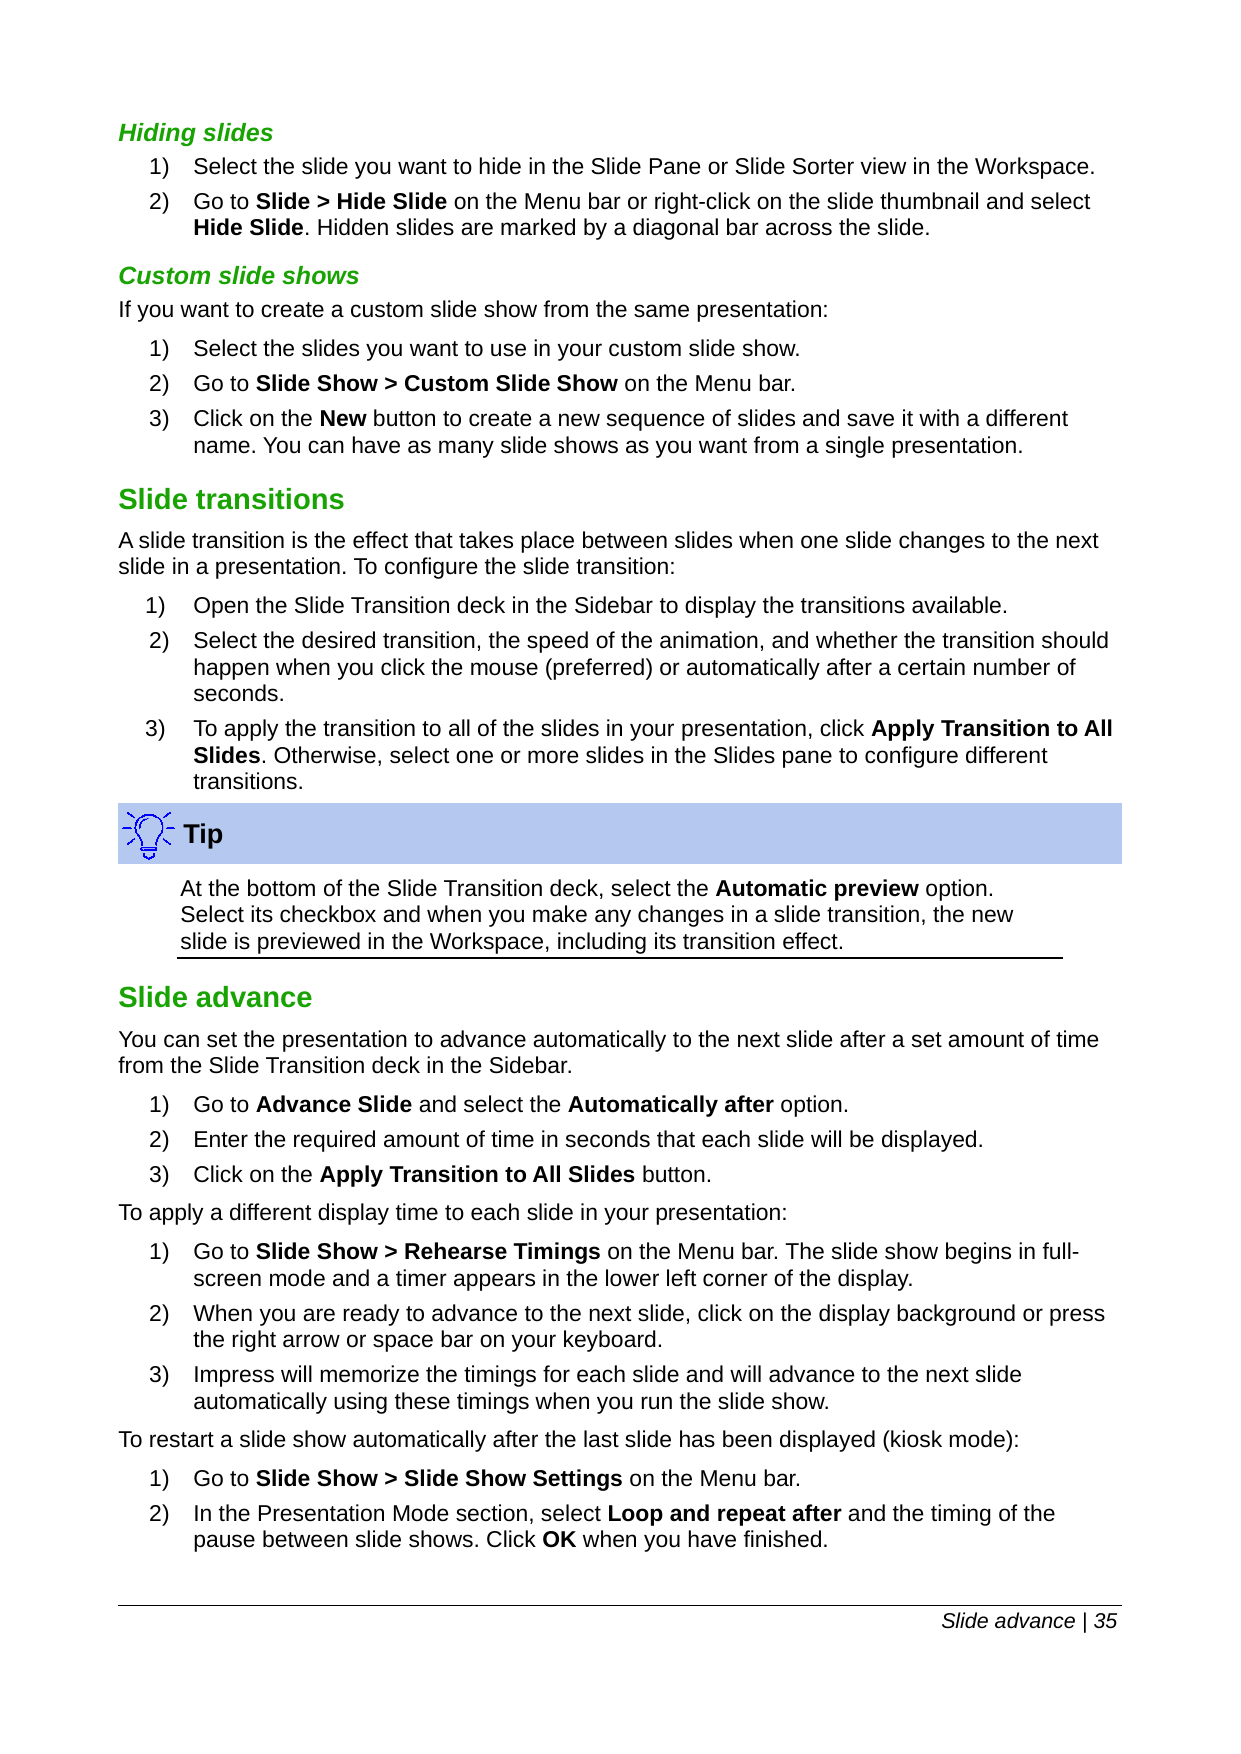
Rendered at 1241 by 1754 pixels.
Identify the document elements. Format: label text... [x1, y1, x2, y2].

subtitle Slide transitions [118, 482, 1122, 515]
list When you are ready to advance to the next slide, click on the display background or press the right arrow or space bar on your keyboard. [169, 1300, 1122, 1352]
subtitle Hiding slides [118, 118, 1122, 147]
list Impress will memorize the timings for each slide and will advance to the next slide automatically using these timings when you run the slide show. [169, 1361, 1122, 1414]
list Select the slides you want to use in your custom slide show. [169, 335, 1122, 361]
list To apply a different display time to each slide in your presentation: [118, 1199, 1122, 1226]
list In the Presentation Mode section, select Loop and repeat after and the timing of the pause between slide shows. Click OK when you have finished. [169, 1500, 1122, 1552]
list Click on the New button to create a new sequence of slides and save it with a different name. You can have as many slide shows as you want from a single presentation. [169, 405, 1122, 458]
list A slide transition is the effect that takes place between slides when one slide changes to the next slide in a presentation. To configure the slide transition: [118, 527, 1122, 580]
subtitle Tip [118, 803, 1122, 864]
list To restart a slide show automatically after the last slide has been displayed (kiosk mode): [118, 1426, 1122, 1452]
list Select the desired transition, the speed of the animation, and whether the transition should happen when you click the mouse (preferred) or automatically after a certain number of seconds. [169, 627, 1122, 706]
list Go to Slide > Hide Slide on the Menu bar or right-click on the slide thumbnail and select Hide Slide. Hidden slides are marked by a diagonal bar across the slide. [169, 188, 1122, 241]
list Go to Slide Show > Rehearse Timings on the Menu bar. The slide show begins in full-screen mode and a timer appears in the lower left corner of the display. [169, 1238, 1122, 1291]
list Go to Slide Show > Slide Show Settings on the Menu bar. [169, 1464, 1122, 1491]
list Click on the Apply Transition to All Slides button. [169, 1161, 1122, 1188]
picture [119, 804, 179, 864]
text At the bottom of the Slide Transition deck, select the Automatic preview option. Select its checkbox and when you make any changes in a slide transition, the new slide is previewed in the Workspace, including its transition effect. [177, 872, 1063, 957]
list You can set the presentation to advance automatically to the next slide after a set amount of time from the Slide Transition deck in the Sidebar. [118, 1026, 1122, 1078]
subtitle Slide advance [118, 980, 1122, 1014]
list Go to Slide Show > Custom Slide Show on the Menu bar. [169, 370, 1122, 396]
list Enter the required amount of time in seconds that each slide will be displayed. [169, 1126, 1122, 1152]
subtitle Custom slide shows [118, 261, 1122, 290]
list Select the slide you want to hide in the Slide Pane or Slide Sorter view in the Workspace. [169, 153, 1122, 179]
list To apply the transition to all of the slides in your presentation, click Apply Transition to All Slides. Otherwise, select one or more slides in the Slides pane to configure different transitions. [165, 715, 1122, 794]
list If you want to create a custom slide show from the same presentation: [118, 296, 1122, 322]
list Open the Slide Transition deck in the Sidebar to display the transitions available. [165, 592, 1122, 618]
list Go to Advance Slide and select the Automatically after option. [169, 1091, 1122, 1117]
